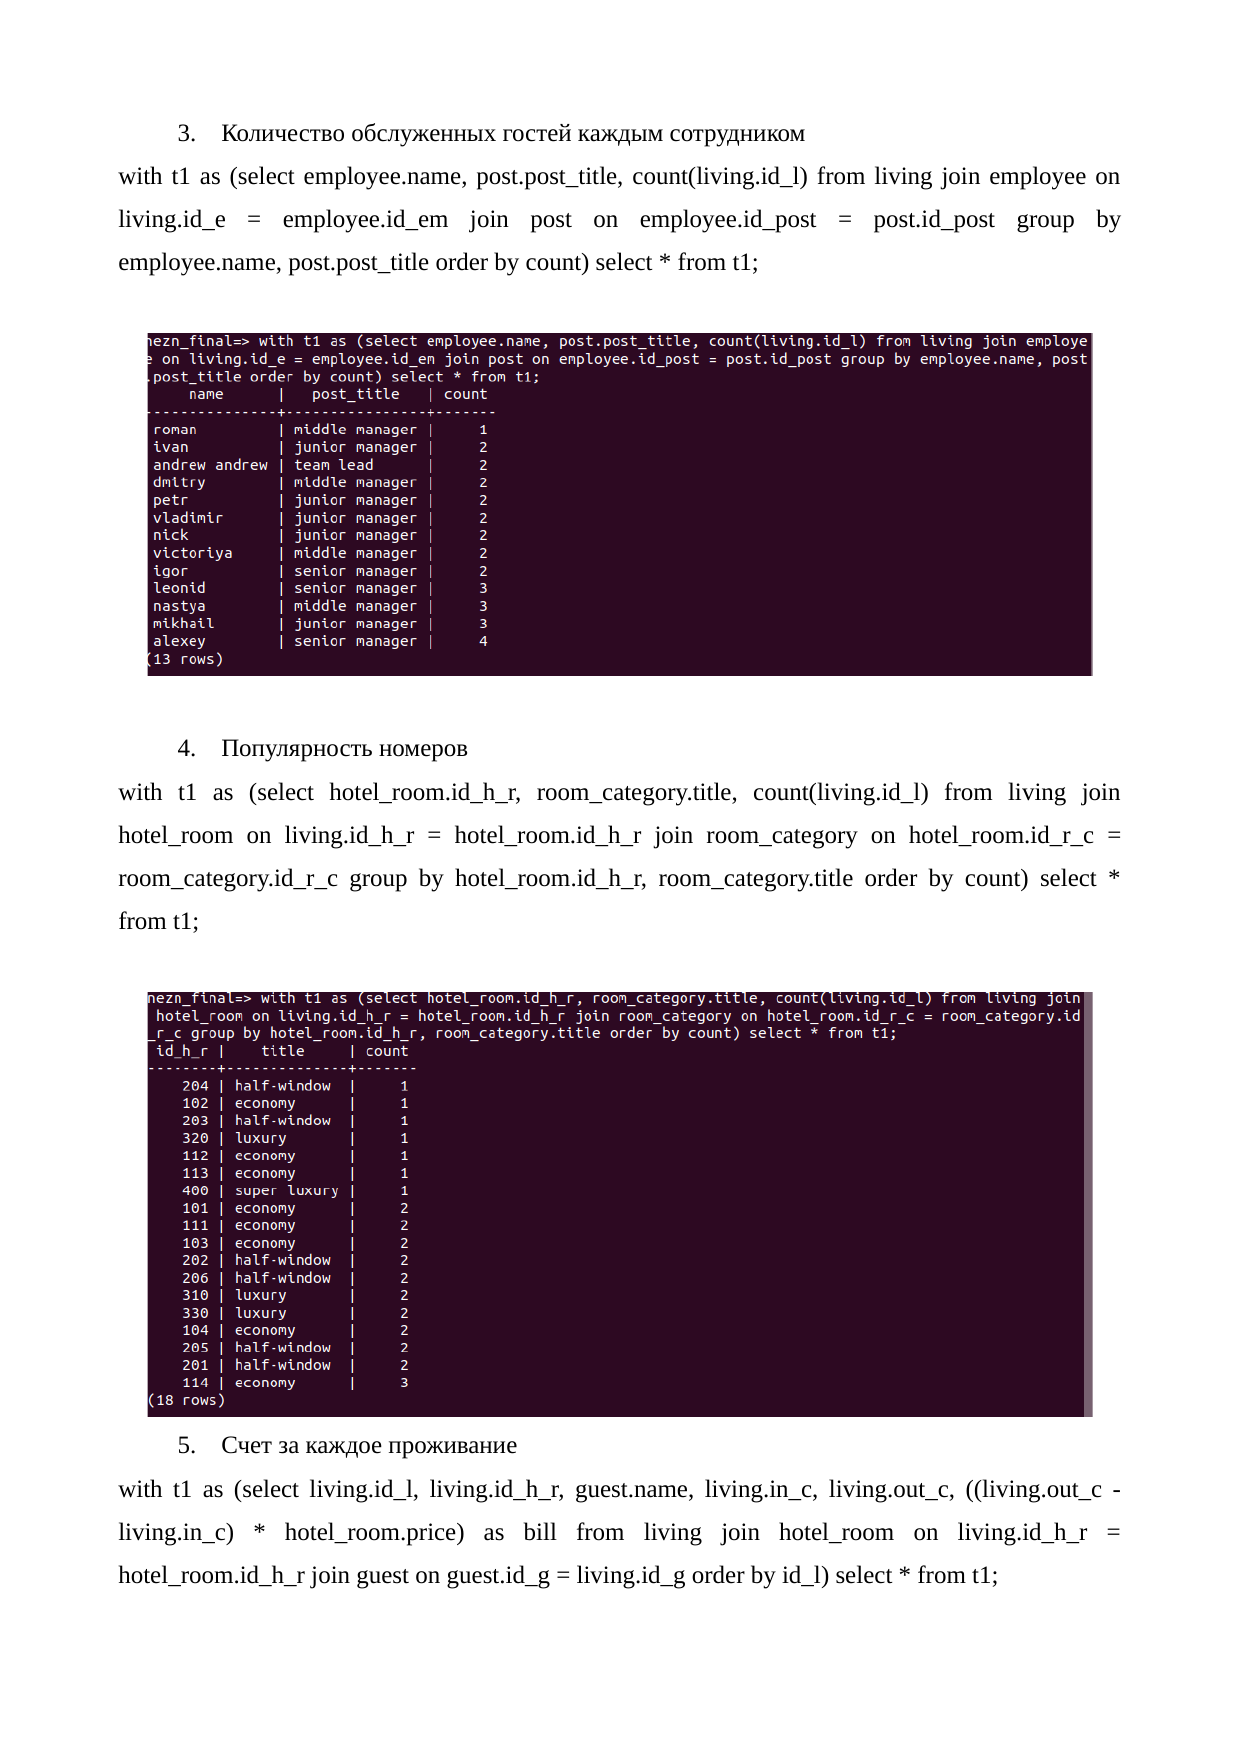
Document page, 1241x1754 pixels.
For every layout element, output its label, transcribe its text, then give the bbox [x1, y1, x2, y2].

picture [147, 992, 1093, 1417]
list with t1 as (select hotel_room.id_h_r, room_category.title, count(living.id_l) from living join hotel_room on living.id_h_r = hotel_room.id_h_r join room_category on hotel_room.id_r_c = room_category.id_r_c group by hotel_room.id_h_r, room_category.title order by count) select * from t1; [118, 777, 1122, 935]
list with t1 as (select employee.name, post.post_title, count(living.id_l) from living join employee on living.id_e = employee.id_em join post on employee.id_post = post.id_post group by employee.name, post.post_title order by count) select * from t1; [118, 161, 1122, 276]
list Счет за каждое проживание [177, 992, 1122, 1459]
list Количество обслуженных гостей каждым сотрудником [177, 118, 1122, 147]
picture [147, 333, 1093, 676]
list Популярность номеров [177, 733, 1122, 762]
list with t1 as (select living.id_l, living.id_h_r, guest.name, living.in_c, living.out_c, ((living.out_c - living.in_c) * hotel_room.price) as bill from living join hotel_room on living.id_h_r = hotel_room.id_h_r join guest on guest.id_g = living.id_g order by id_l) select * from t1; [118, 1474, 1122, 1589]
